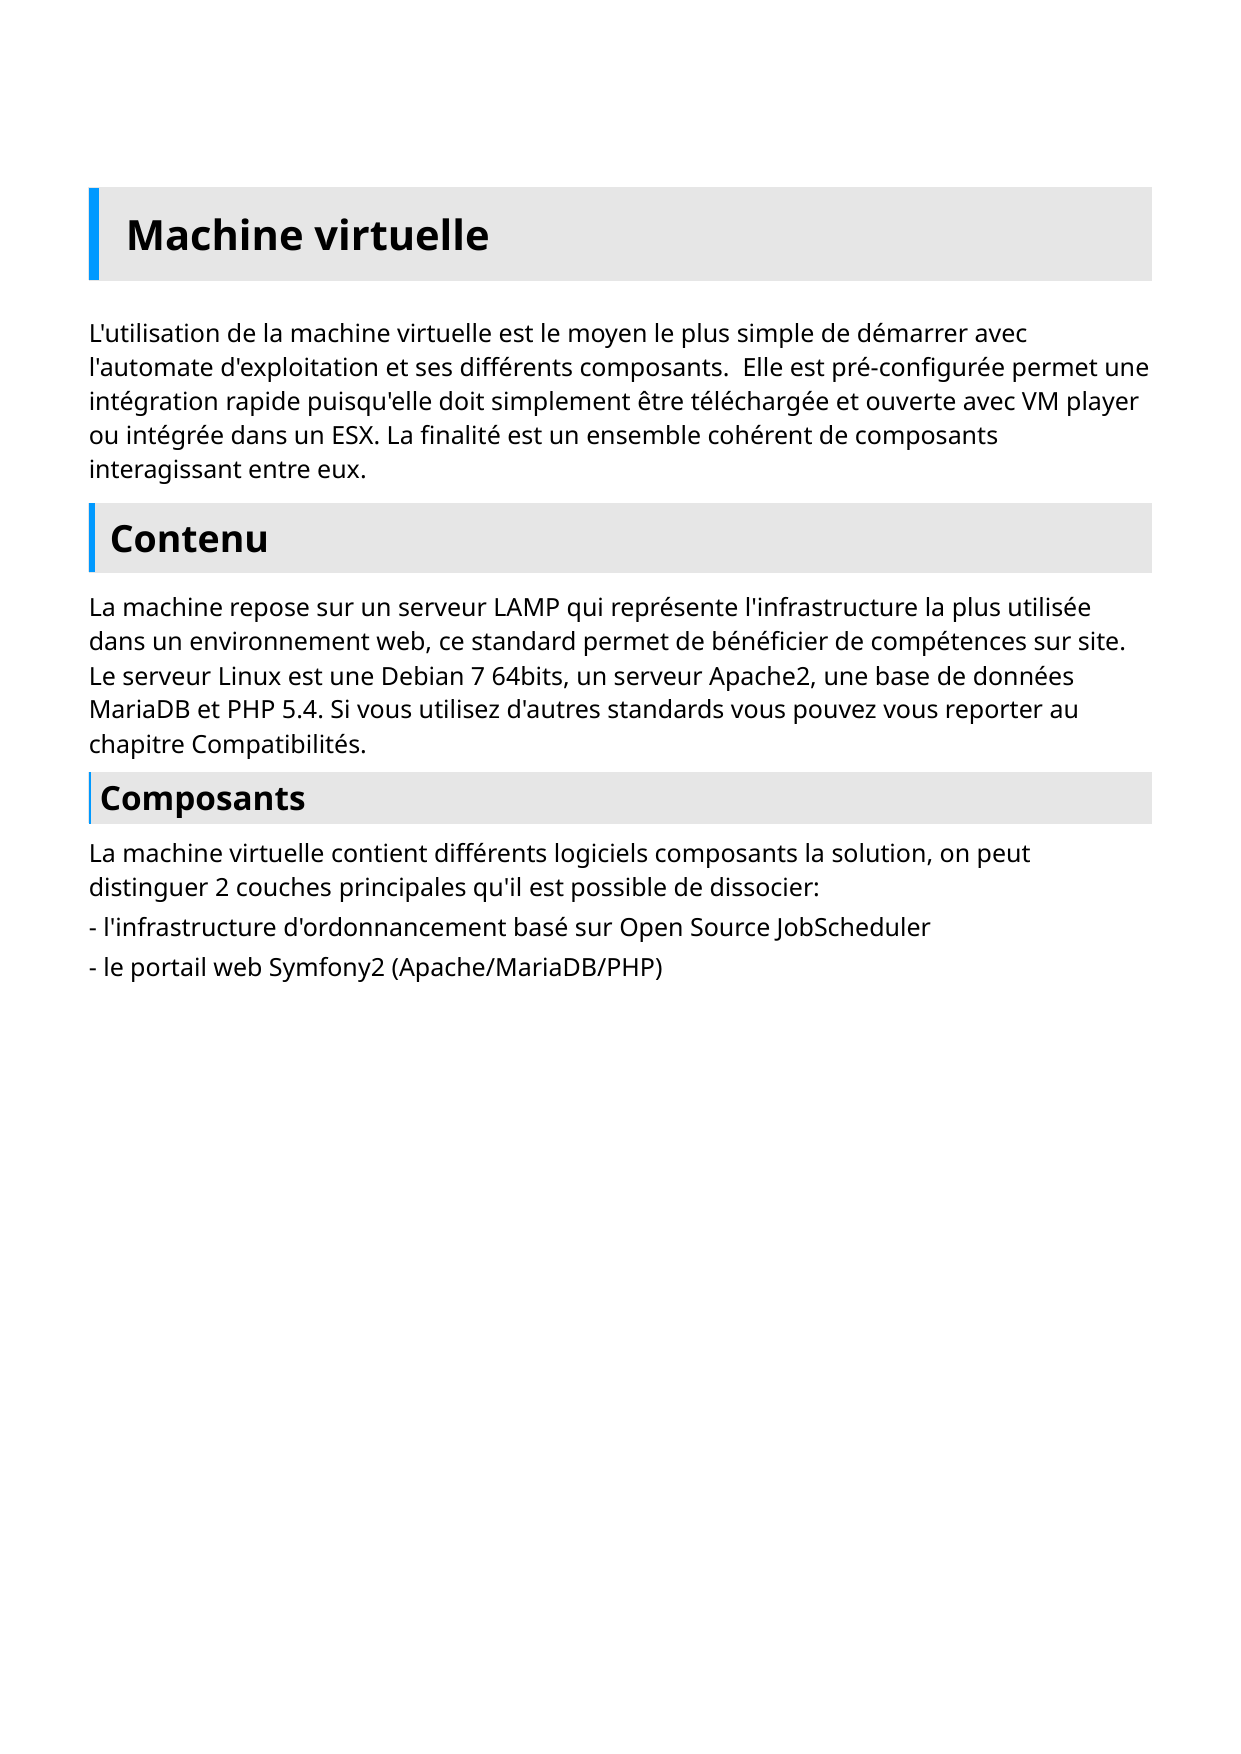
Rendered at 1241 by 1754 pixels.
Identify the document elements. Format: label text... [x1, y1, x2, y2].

subtitle Composants [91, 773, 1151, 823]
subtitle Contenu [95, 504, 1151, 572]
text La machine repose sur un serveur LAMP qui représente l'infrastructure la plus utilisée dans un environnement web, ce standard permet de bénéficier de compétences sur site. Le serveur Linux est une Debian 7 64bits, un serveur Apache2, une base de données MariaDB et PHP 5.4. Si vous utilisez d'autres standards vous pouvez vous reporter au chapitre Compatibilités. [88, 590, 1152, 760]
text - l'infrastructure d'ordonnancement basé sur Open Source JobScheduler [88, 909, 1152, 943]
text - le portail web Symfony2 (Apache/MariaDB/PHP) [88, 949, 1152, 983]
text L'utilisation de la machine virtuelle est le moyen le plus simple de démarrer avec l'automate d'exploitation et ses différents composants. Elle est pré-configurée permet une intégration rapide puisqu'elle doit simplement être téléchargée et ouverte avec VM player ou intégrée dans un ESX. La finalité est un ensemble cohérent de composants interagissant entre eux. [88, 315, 1152, 486]
text La machine virtuelle contient différents logiciels composants la solution, on peut distinguer 2 couches principales qu'il est possible de dissocier: [88, 835, 1152, 903]
subtitle Machine virtuelle [99, 189, 1151, 280]
